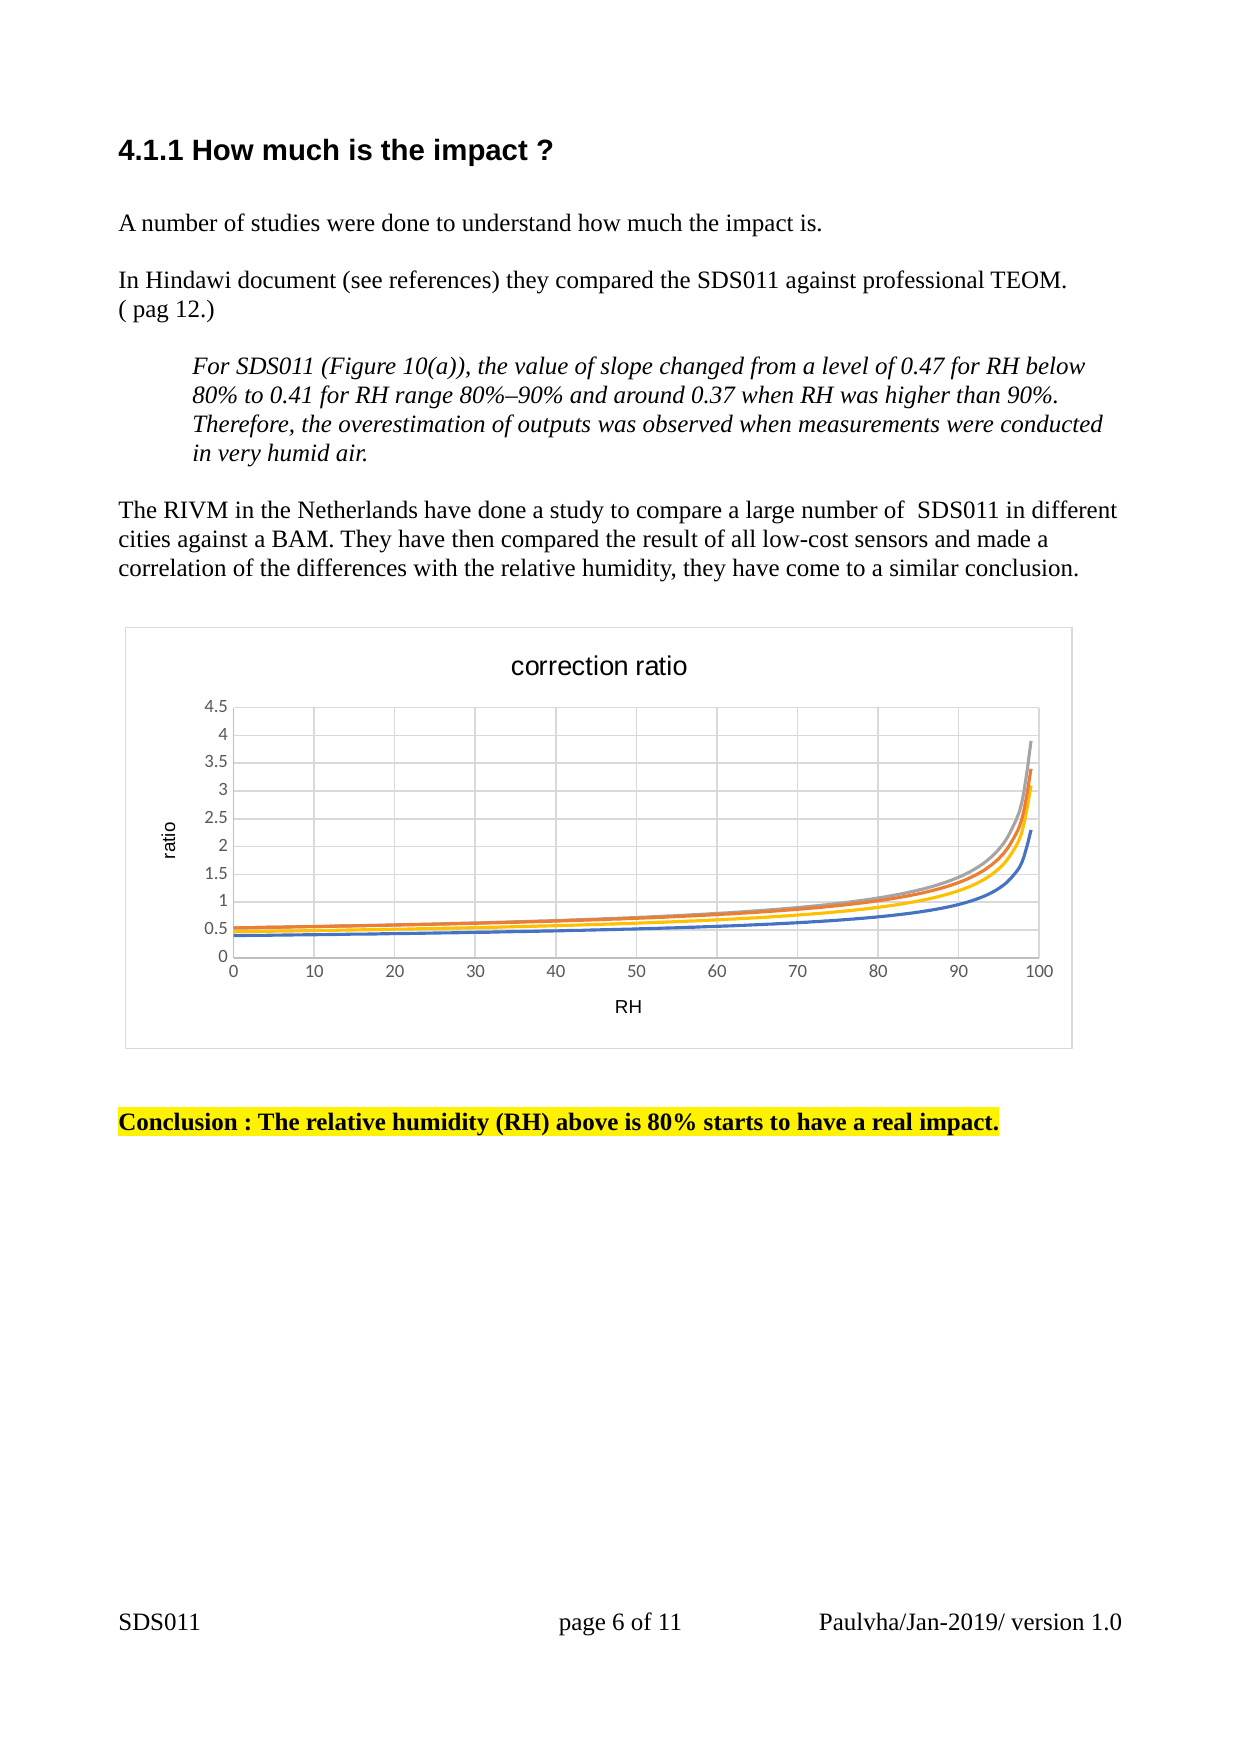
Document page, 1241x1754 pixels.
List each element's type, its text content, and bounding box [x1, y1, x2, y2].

text The RIVM in the Netherlands have done a study to compare a large number of SDS011 in different cities against a BAM. They have then compared the result of all low-cost sensors and made a correlation of the differences with the relative humidity, they have come to a similar conclusion. [118, 495, 1122, 581]
text For SDS011 (Figure 10(a)), the value of slope changed from a level of 0.47 for RH below 80% to 0.41 for RH range 80%–90% and around 0.37 when RH was higher than 90%. [192, 351, 1122, 409]
subtitle 4.1.1 How much is the impact ? [118, 133, 1122, 166]
text Therefore, the overestimation of outputs was observed when measurements were conducted in very humid air. [192, 409, 1122, 466]
text In Hindawi document (see references) they compared the SDS011 against professional TEOM. ( pag 12.) [118, 265, 1122, 323]
text Conclusion : The relative humidity (RH) above is 80% starts to have a real impact. [118, 1107, 1122, 1136]
text A number of studies were done to understand how much the impact is. [118, 208, 1122, 236]
